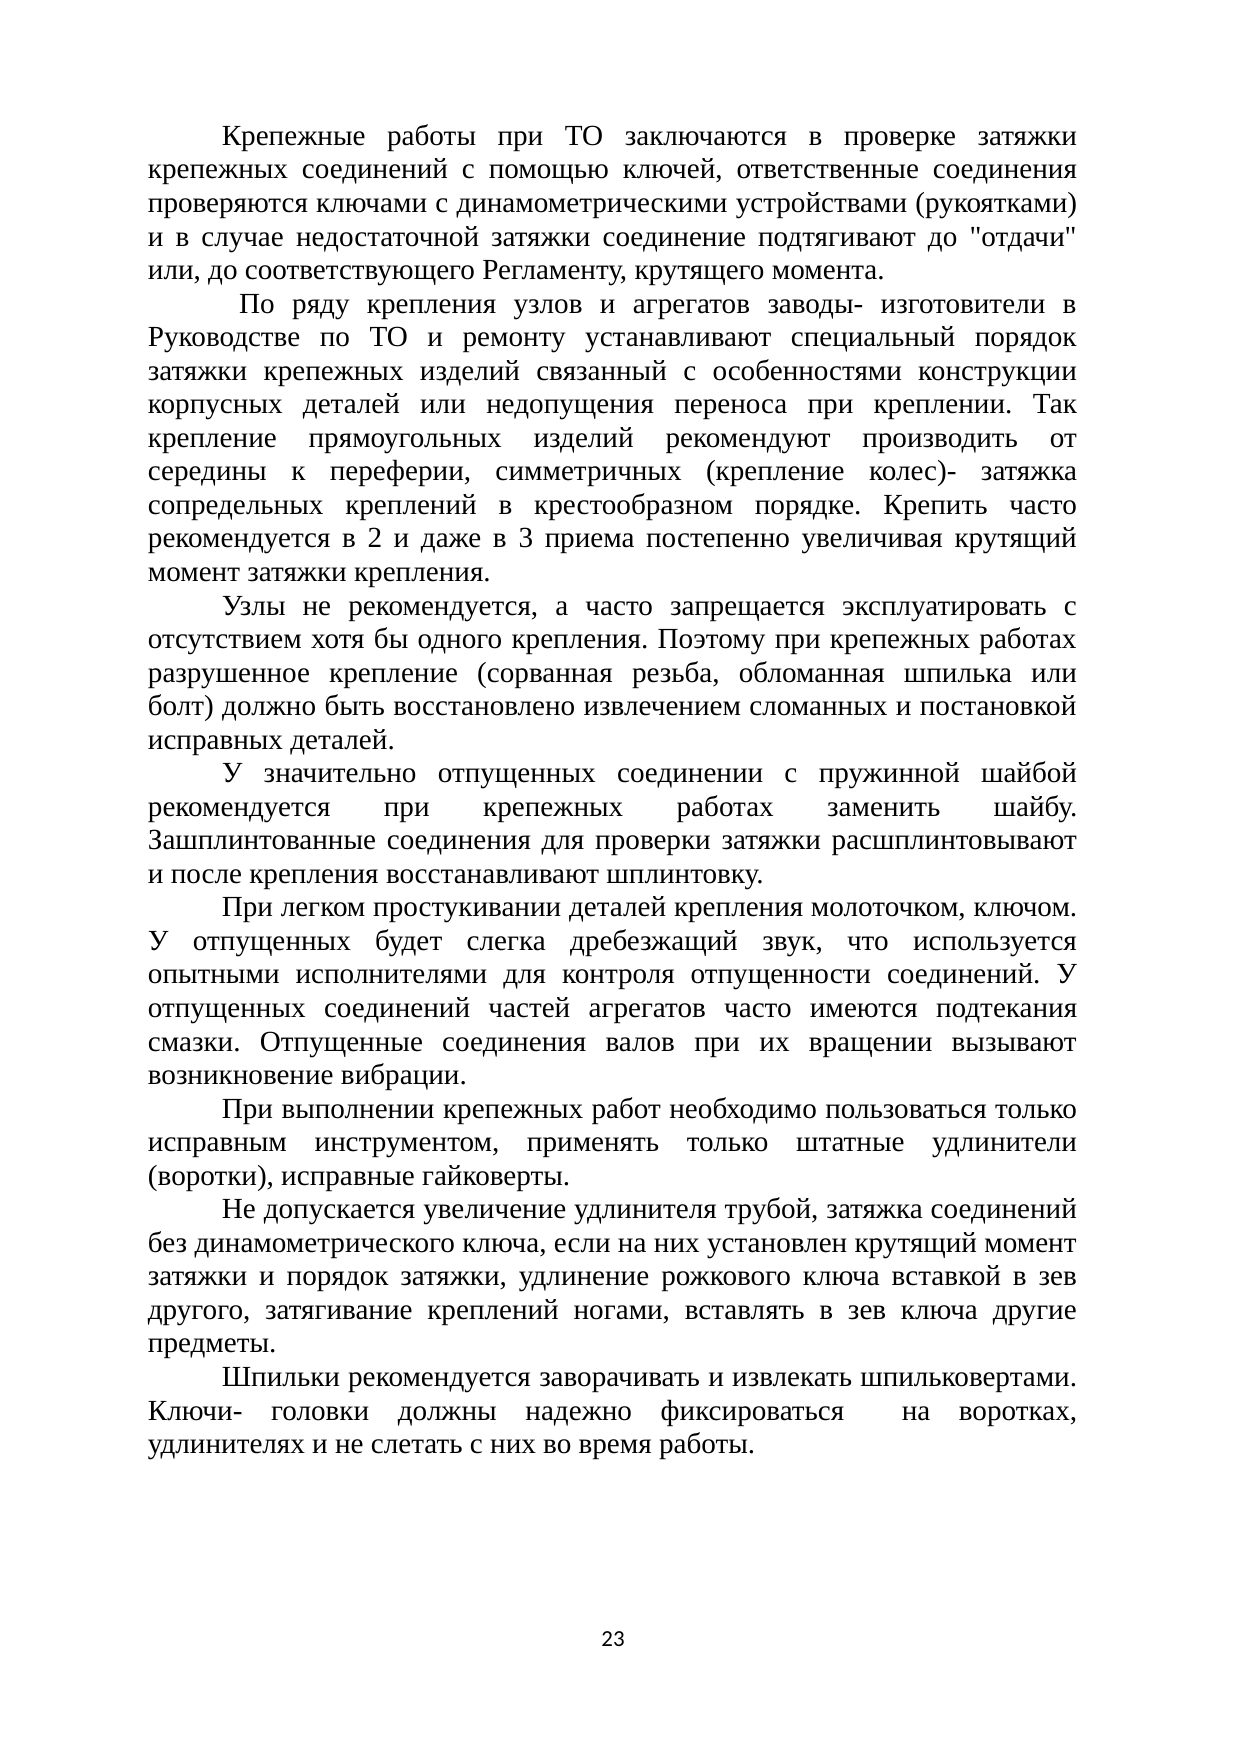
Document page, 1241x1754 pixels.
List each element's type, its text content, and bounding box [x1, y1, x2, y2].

text Узлы не рекомендуется, а часто запрещается эксплуатировать с отсутствием хотя бы одного крепления. Поэтому при крепежных работах разрушенное крепление (сорванная резьба, обломанная шпилька или болт) должно быть восстановлено извлечением сломанных и постановкой исправных деталей. [148, 588, 1078, 755]
text У значительно отпущенных соединении с пружинной шайбой рекомендуется при крепежных работах заменить шайбу. Зашплинтованные соединения для проверки затяжки расшплинтовывают и после крепления восстанавливают шплинтовку. [148, 755, 1078, 889]
text Крепежные работы при ТО заключаются в проверке затяжки крепежных соединений с помощью ключей, ответственные соединения проверяются ключами с динамометрическими устройствами (рукоятками) и в случае недостаточной затяжки соединение подтягивают до "отдачи" или, до соответствующего Регламенту, крутящего момента. [148, 118, 1078, 286]
text Не допускается увеличение удлинителя трубой, затяжка соединений без динамометрического ключа, если на них установлен крутящий момент затяжки и порядок затяжки, удлинение рожкового ключа вставкой в зев другого, затягивание креплений ногами, вставлять в зев ключа другие предметы. [148, 1191, 1078, 1359]
text При легком простукивании деталей крепления молоточком, ключом. У отпущенных будет слегка дребезжащий звук, что используется опытными исполнителями для контроля отпущенности соединений. У отпущенных соединений частей агрегатов часто имеются подтекания смазки. Отпущенные соединения валов при их вращении вызывают возникновение вибрации. [148, 889, 1078, 1091]
text По ряду крепления узлов и агрегатов заводы- изготовители в Руководстве по ТО и ремонту устанавливают специальный порядок затяжки крепежных изделий связанный с особенностями конструкции корпусных деталей или недопущения переноса при креплении. Так крепление прямоугольных изделий рекомендуют производить от середины к переферии, симметричных (крепление колес)- затяжка сопредельных креплений в крестообразном порядке. Крепить часто рекомендуется в 2 и даже в 3 приема постепенно увеличивая крутящий момент затяжки крепления. [148, 286, 1078, 588]
text При выполнении крепежных работ необходимо пользоваться только исправным инструментом, применять только штатные удлинители (воротки), исправные гайковерты. [148, 1091, 1078, 1191]
text Шпильки рекомендуется заворачивать и извлекать шпильковертами. Ключи- головки должны надежно фиксироваться на воротках, удлинителях и не слетать с них во время работы. [148, 1359, 1078, 1460]
